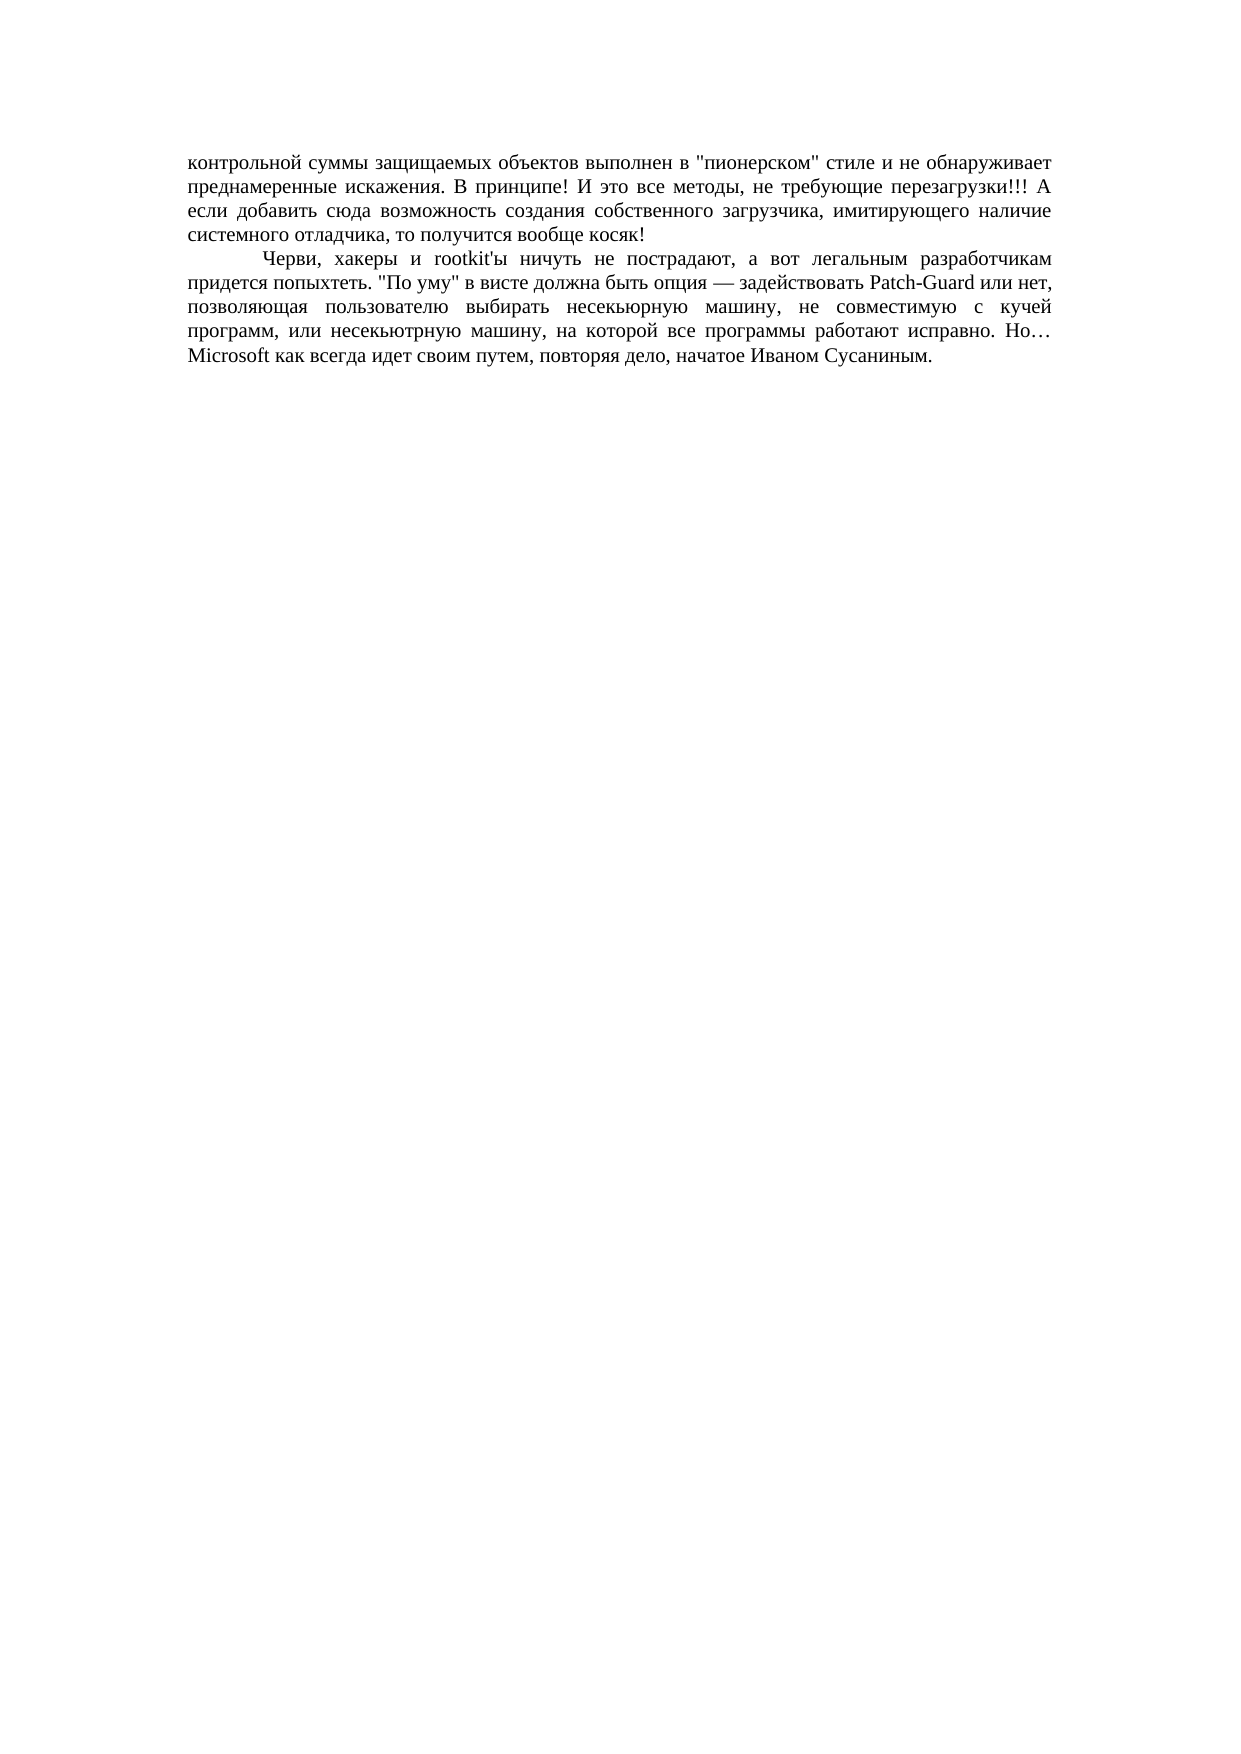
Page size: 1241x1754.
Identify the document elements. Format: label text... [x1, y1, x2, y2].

text Черви, хакеры и rootkit'ы ничуть не пострадают, а вот легальным разработчикам придется попыхтеть. "По уму" в висте должна быть опция — задействовать Patch-Guard или нет, позволяющая пользователю выбирать несекьюрную машину, не совместимую с кучей программ, или несекьютрную машину, на которой все программы работают исправно. Но… Microsoft как всегда идет своим путем, повторяя дело, начатое Иваном Сусаниным. [187, 246, 1053, 367]
text контрольной суммы защищаемых объектов выполнен в "пионерском" стиле и не обнаруживает преднамеренные искажения. В принципе! И это все методы, не требующие перезагрузки!!! А если добавить сюда возможность создания собственного загрузчика, имитирующего наличие системного отладчика, то получится вообще косяк! [187, 150, 1053, 246]
